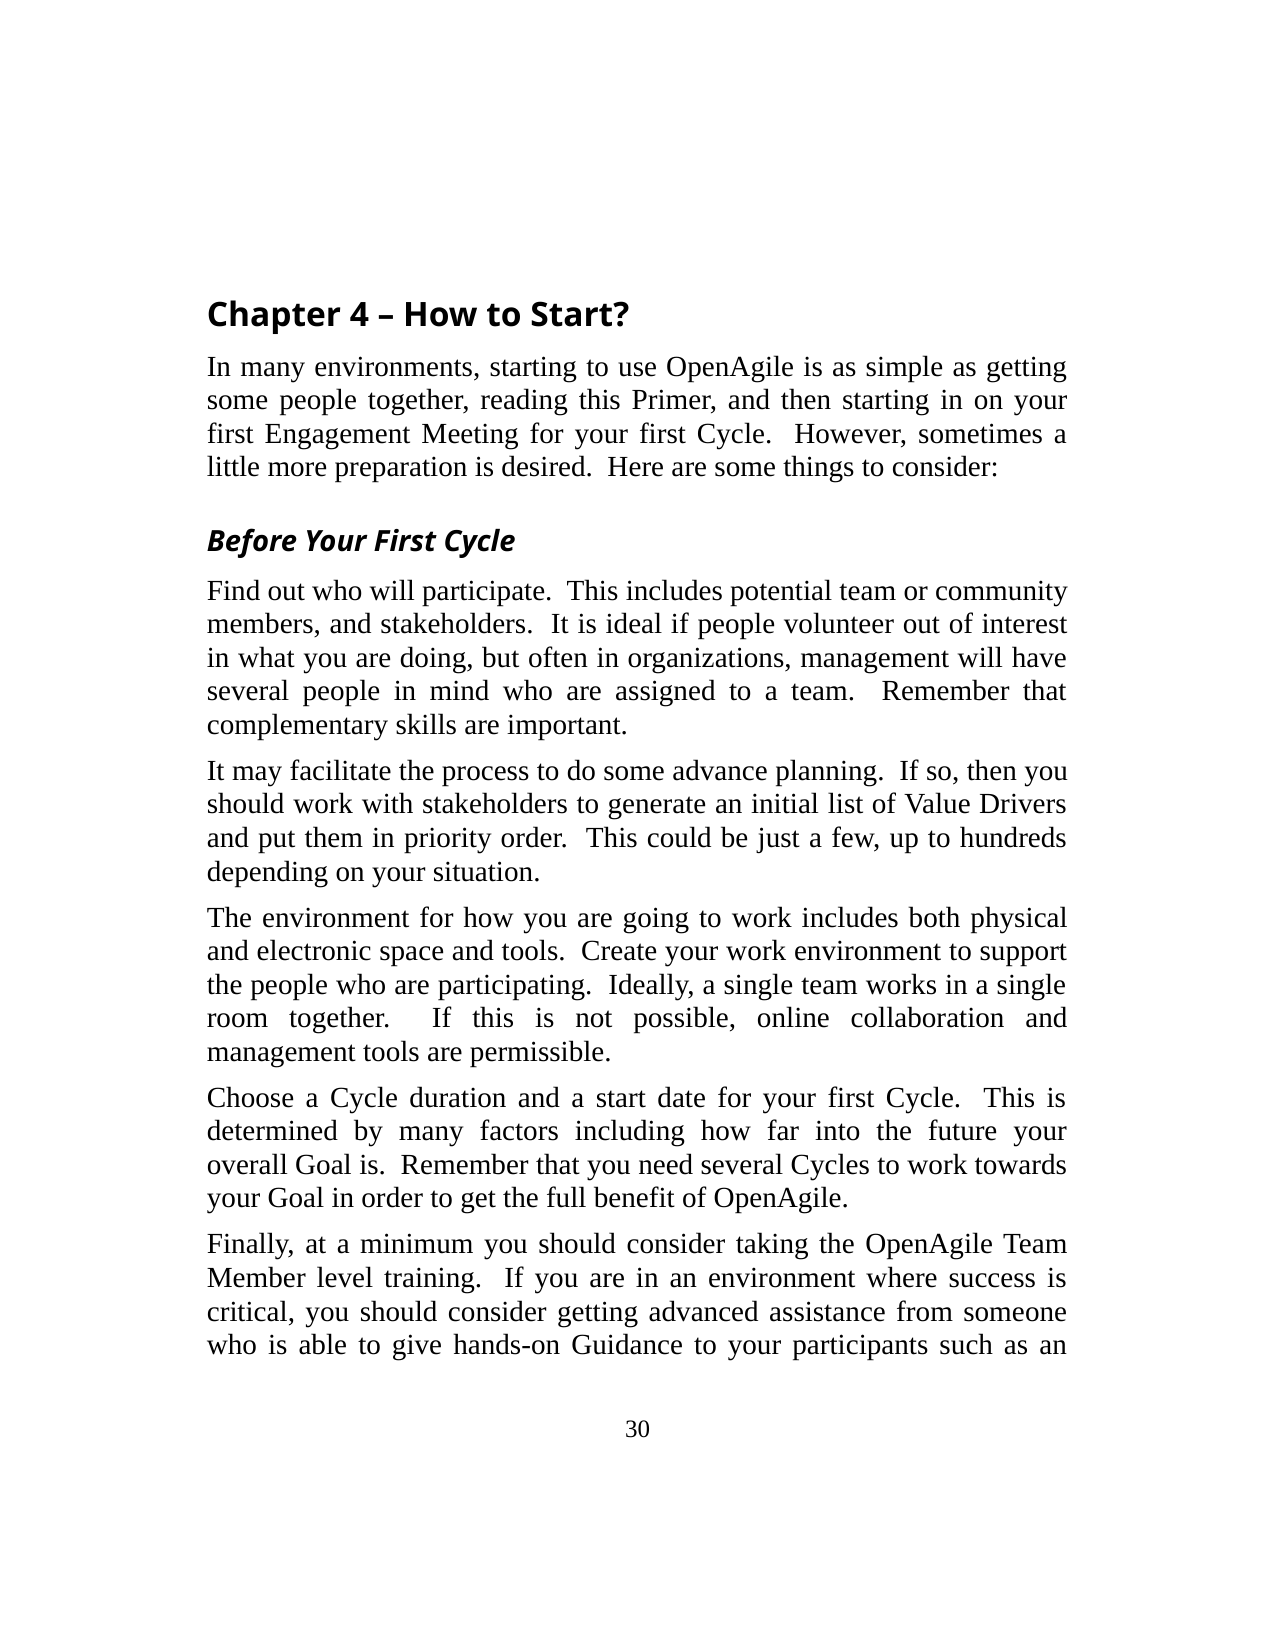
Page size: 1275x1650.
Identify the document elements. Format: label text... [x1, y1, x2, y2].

text It may facilitate the process to do some advance planning. If so, then you should work with stakeholders to generate an initial list of Value Drivers and put them in priority order. This could be just a few, up to hundreds depending on your situation. [207, 753, 1068, 887]
text Choose a Cycle duration and a start date for your first Cycle. This is determined by many factors including how far into the future your overall Goal is. Remember that you need several Cycles to work towards your Goal in order to get the full benefit of OpenAgile. [207, 1080, 1068, 1214]
text The environment for how you are going to work includes both physical and electronic space and tools. Create your work environment to support the people who are participating. Ideally, a single team works in a single room together. If this is not possible, online collaboration and management tools are permissible. [207, 900, 1068, 1067]
subtitle Chapter 4 – How to Start? [207, 291, 1068, 336]
subtitle Before Your First Cycle [207, 521, 1068, 560]
text In many environments, starting to use OpenAgile is as simple as getting some people together, reading this Primer, and then starting in on your first Engagement Meeting for your first Cycle. However, sometimes a little more preparation is desired. Here are some things to consider: [207, 349, 1068, 483]
text Find out who will participate. This includes potential team or community members, and stakeholders. It is ideal if people volunteer out of interest in what you are doing, but often in organizations, management will have several people in mind who are assigned to a team. Remember that complementary skills are important. [207, 573, 1068, 741]
text Finally, at a minimum you should consider taking the OpenAgile Team Member level training. If you are in an environment where success is critical, you should consider getting advanced assistance from someone who is able to give hands-on Guidance to your participants such as an [207, 1227, 1068, 1361]
